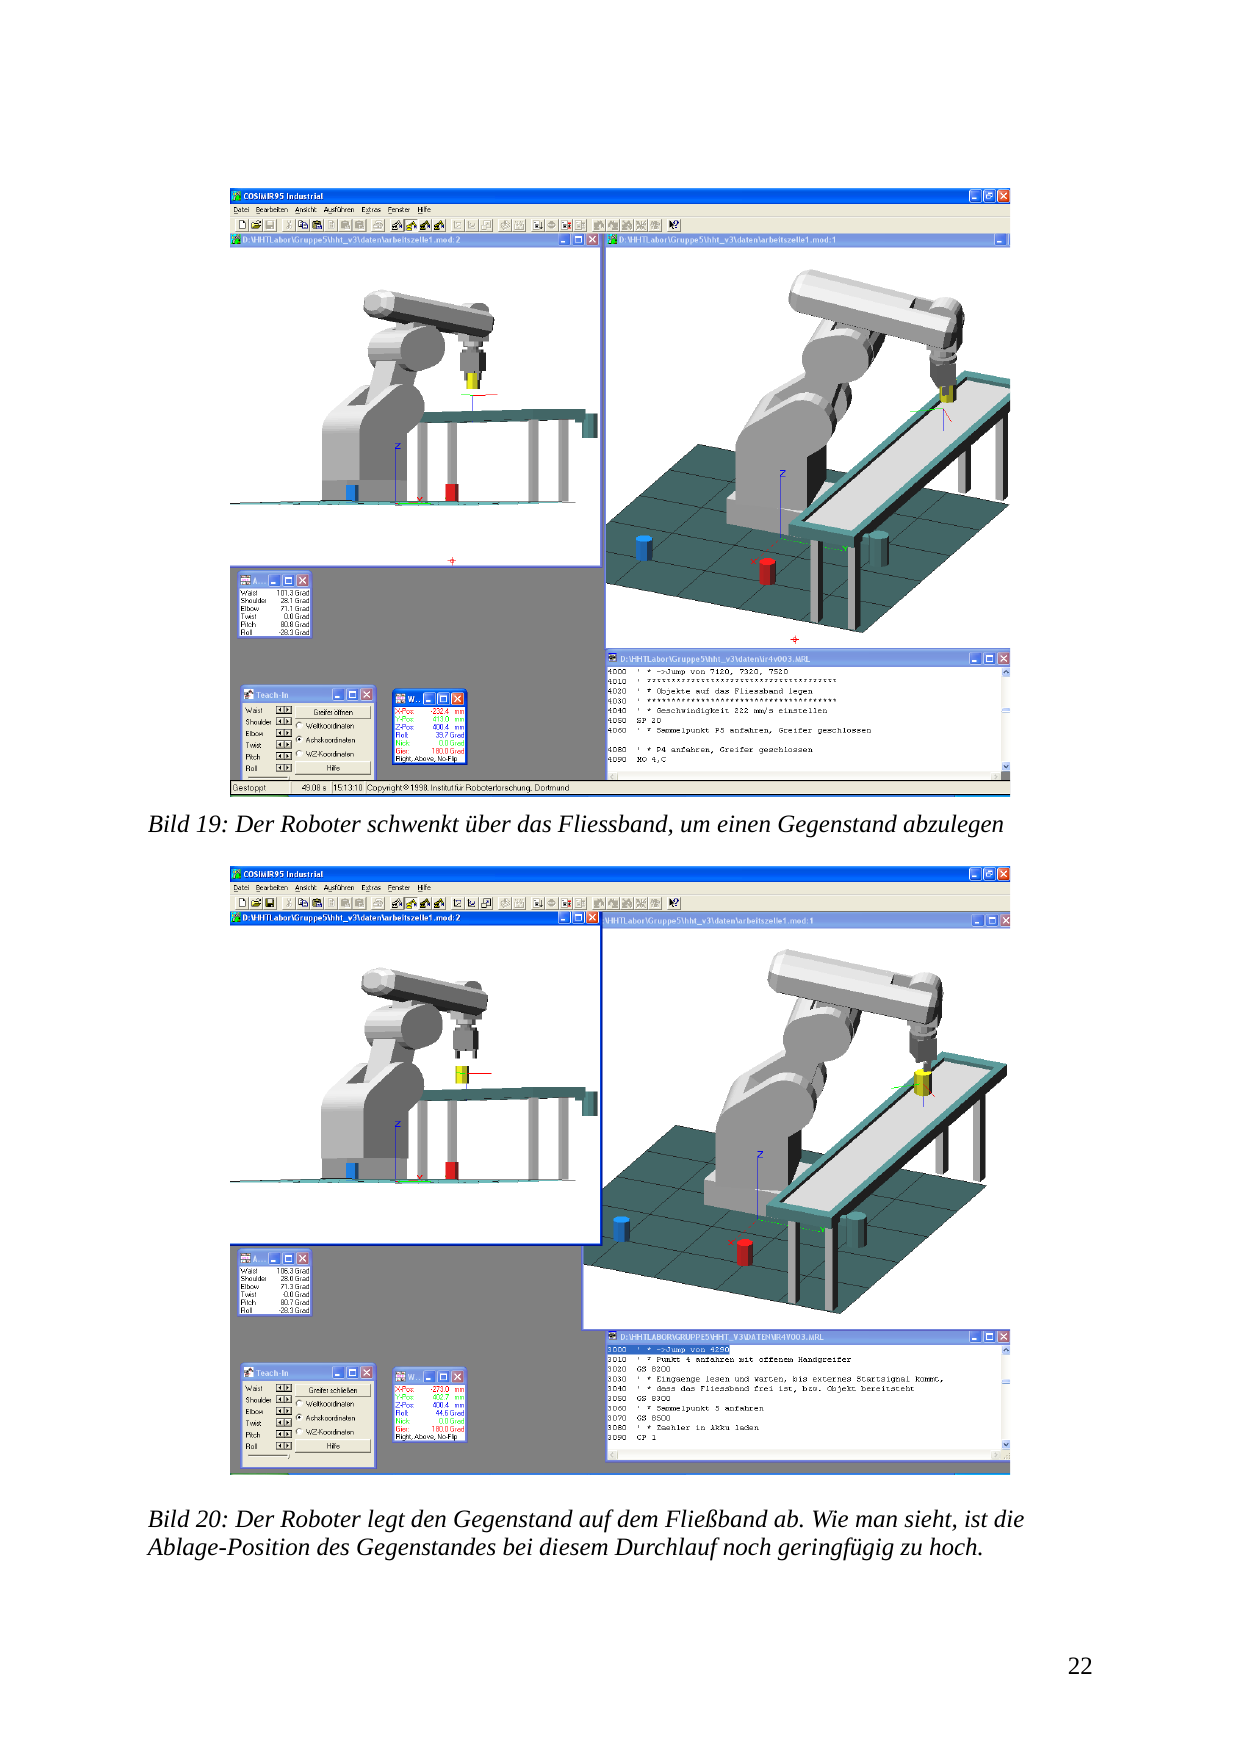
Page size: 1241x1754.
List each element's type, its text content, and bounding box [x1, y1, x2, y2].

text Bild 19: Der Roboter schwenkt über das Fliessband, um einen Gegenstand abzulegen [148, 809, 1093, 838]
picture [230, 188, 1011, 797]
text Bild 20: Der Roboter legt den Gegenstand auf dem Fließband ab. Wie man sieht, ist die Ablage-Position des Gegenstandes bei diesem Durchlauf noch geringfügig zu hoch. [148, 1504, 1093, 1561]
picture [230, 866, 1011, 1475]
